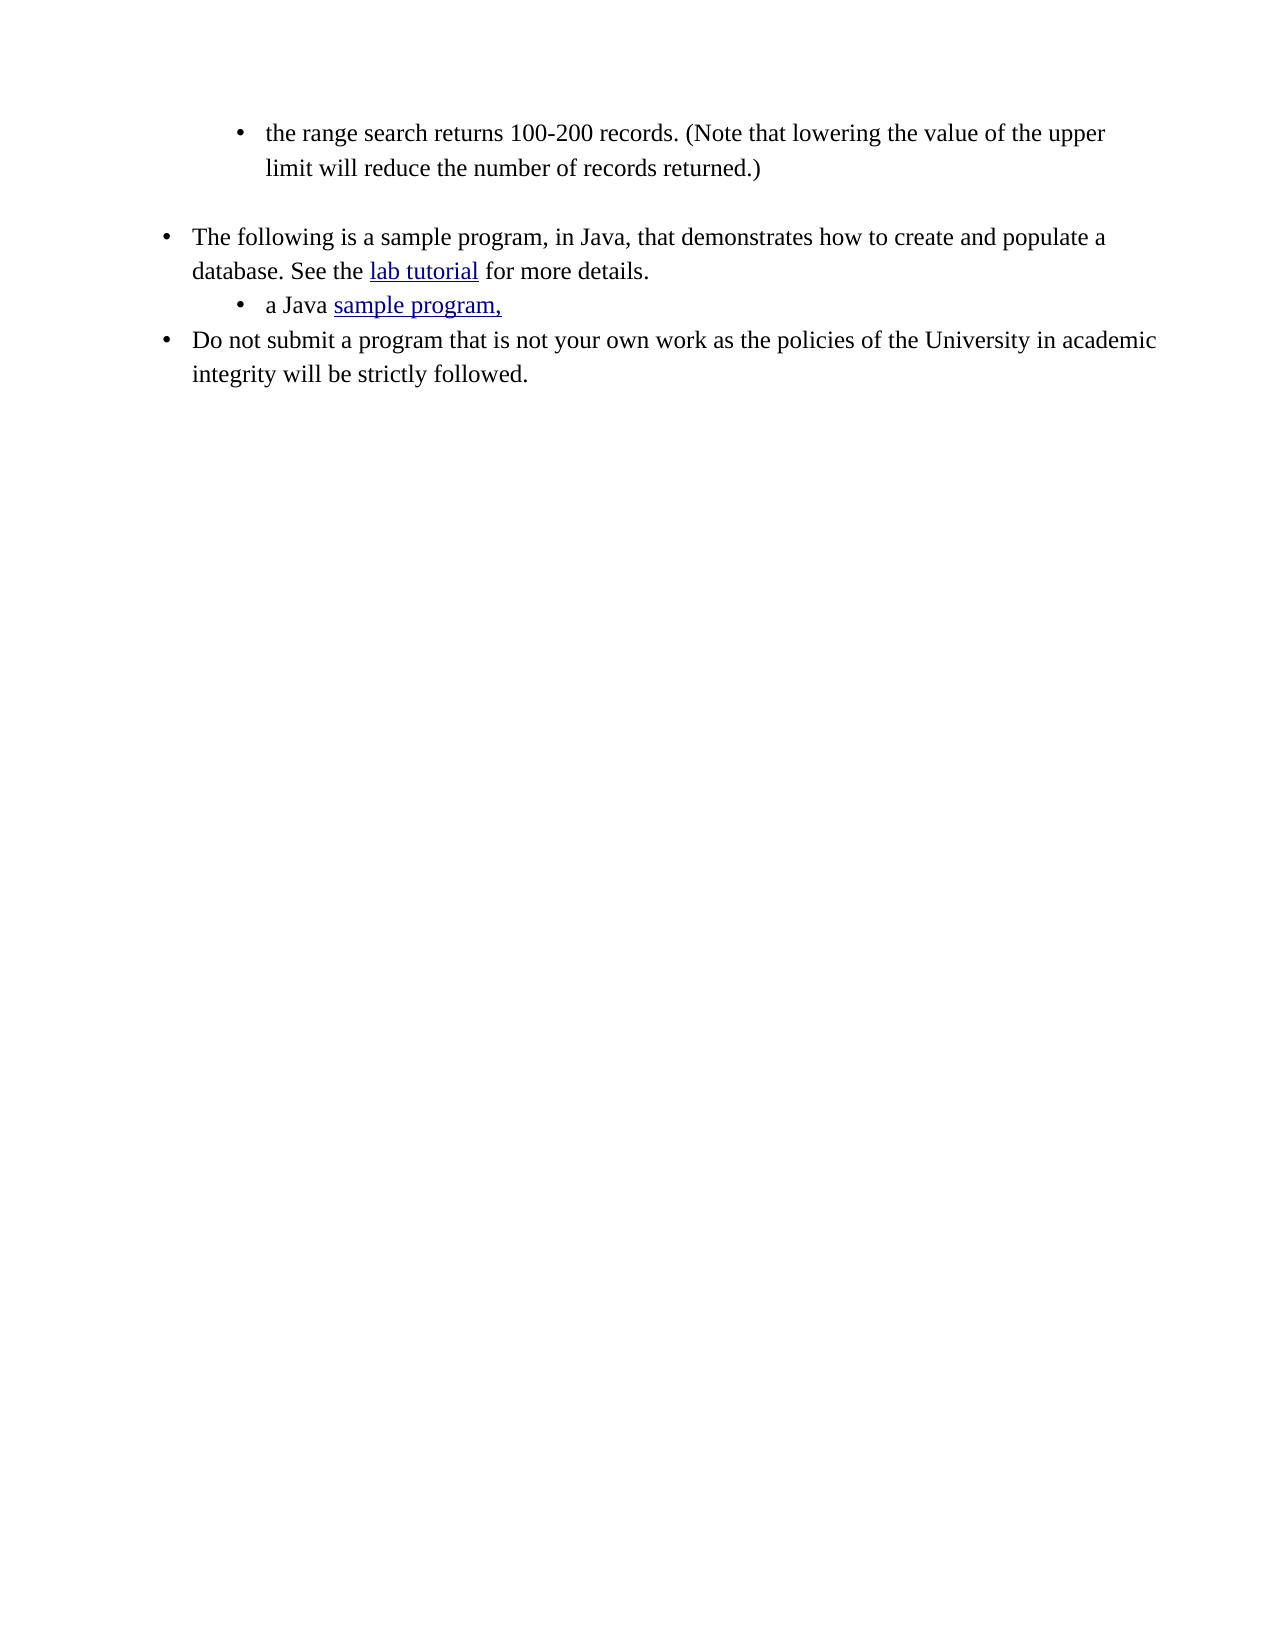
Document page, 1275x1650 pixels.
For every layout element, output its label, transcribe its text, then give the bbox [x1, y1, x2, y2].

list the range search returns 100-200 records. (Note that lowering the value of the upper limit will reduce the number of records returned.) [236, 118, 1157, 181]
list Do not submit a program that is not your own work as the policies of the University in academic integrity will be strictly followed. [162, 325, 1157, 388]
list a Java sample program, [236, 291, 1157, 319]
list The following is a sample program, in Java, that demonstrates how to create and populate a database. See the lab tutorial for more details. [162, 222, 1157, 285]
